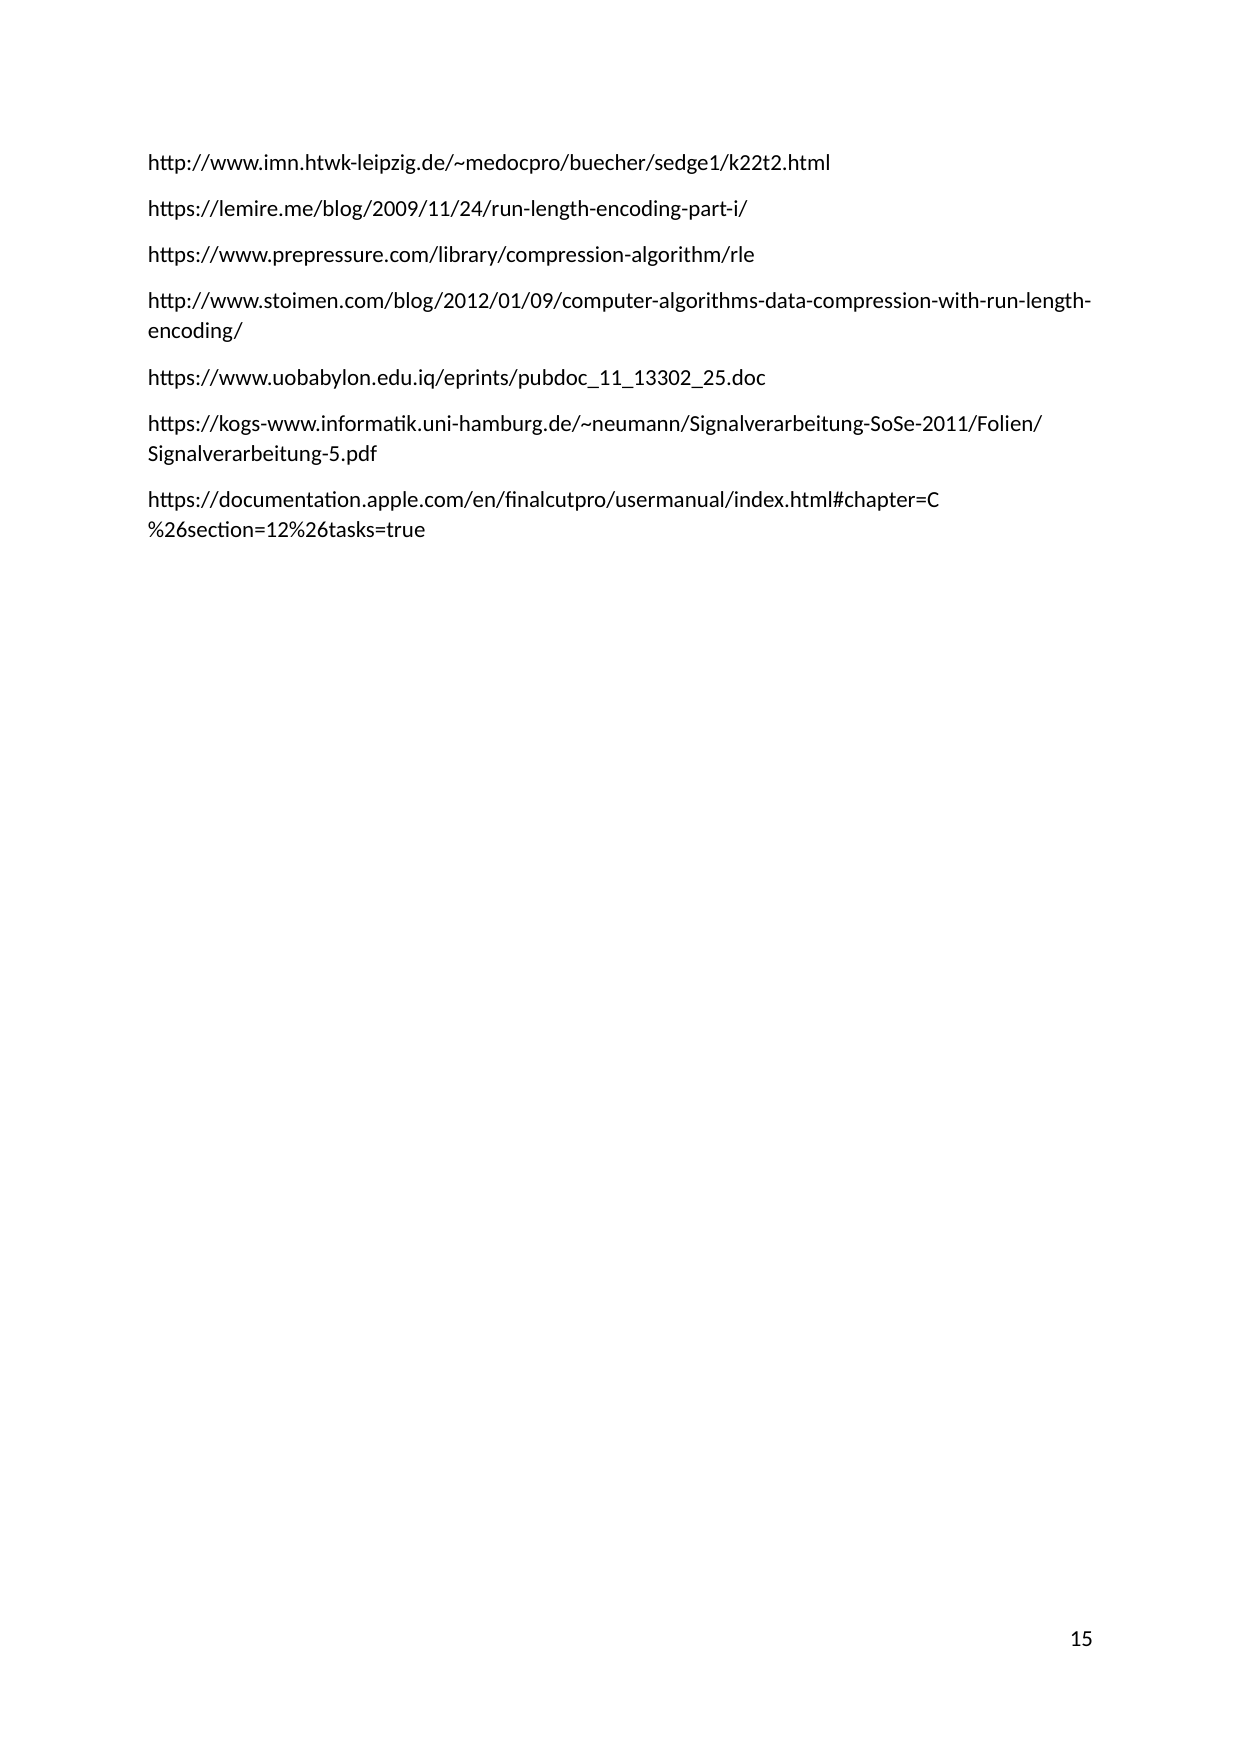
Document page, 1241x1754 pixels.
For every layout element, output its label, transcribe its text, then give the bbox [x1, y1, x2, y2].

text http://www.stoimen.com/blog/2012/01/09/computer-algorithms-data-compression-with-run-length-encoding/ [148, 287, 1093, 344]
text http://www.imn.htwk-leipzig.de/~medocpro/buecher/sedge1/k22t2.html [148, 148, 1093, 176]
text https://lemire.me/blog/2009/11/24/run-length-encoding-part-i/ [148, 194, 1093, 222]
text https://www.prepressure.com/library/compression-algorithm/rle [148, 240, 1093, 268]
text https://documentation.apple.com/en/finalcutpro/usermanual/index.html#chapter=C%26section=12%26tasks=true [148, 485, 1093, 543]
text https://kogs-www.informatik.uni-hamburg.de/~neumann/Signalverarbeitung-SoSe-2011/Folien/Signalverarbeitung-5.pdf [148, 409, 1093, 467]
text https://www.uobabylon.edu.iq/eprints/pubdoc_11_13302_25.doc [148, 363, 1093, 391]
